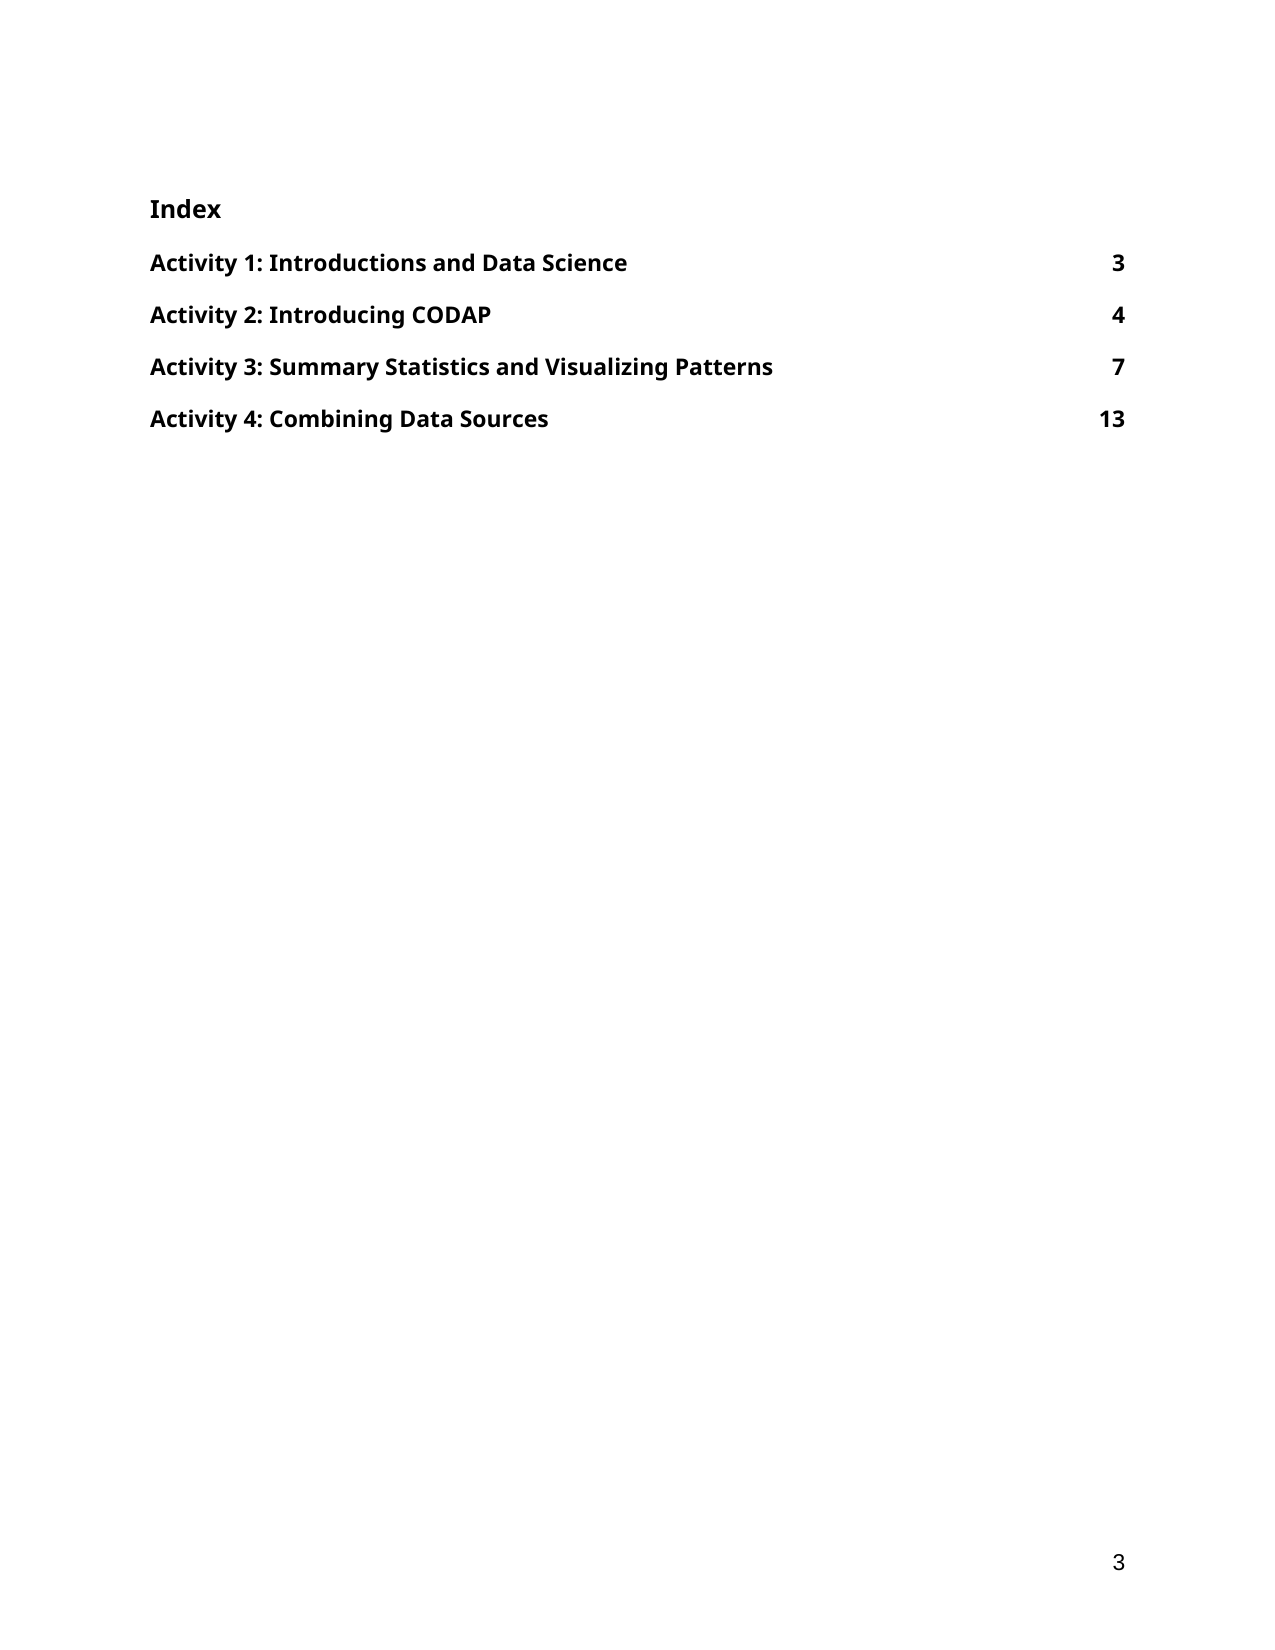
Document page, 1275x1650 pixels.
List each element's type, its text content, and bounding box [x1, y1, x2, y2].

text Activity 4: Combining Data Sources 13 [150, 403, 1125, 434]
text Activity 2: Introducing CODAP 4 [150, 299, 1125, 330]
text Activity 1: Introductions and Data Science 3 [150, 247, 1125, 278]
subtitle Index [150, 192, 1125, 226]
text Activity 3: Summary Statistics and Visualizing Patterns 7 [150, 351, 1125, 382]
